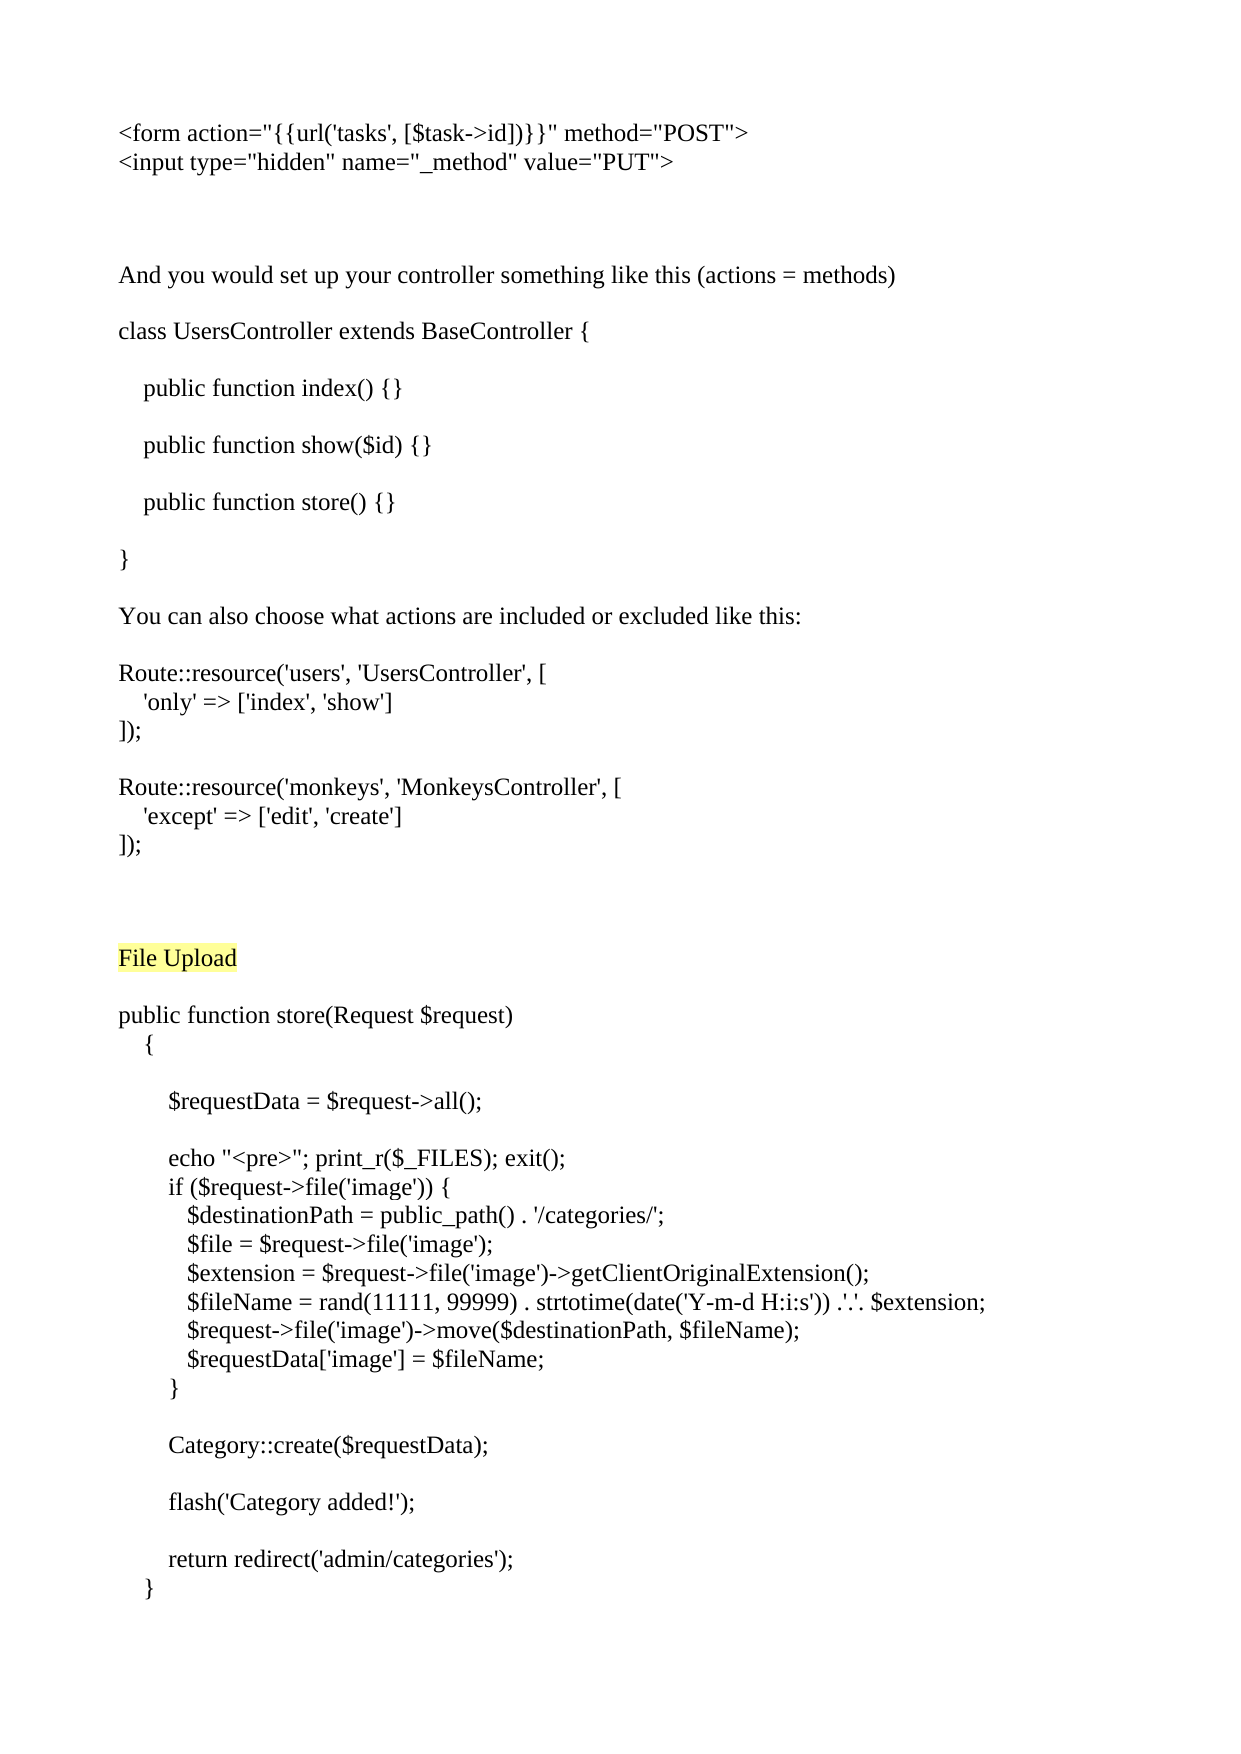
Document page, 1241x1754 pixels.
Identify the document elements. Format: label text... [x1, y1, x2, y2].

text public function store(Request $request) [118, 1000, 1122, 1029]
text ]); [118, 829, 1122, 858]
text Category::create($requestData); [118, 1430, 1122, 1459]
text ]); [118, 715, 1122, 744]
text } [118, 544, 1122, 573]
text } [118, 1373, 1122, 1402]
text } [118, 1573, 1122, 1601]
text public function show($id) {} [118, 430, 1122, 459]
text return redirect('admin/categories'); [118, 1544, 1122, 1573]
text $requestData = $request->all(); [118, 1086, 1122, 1115]
text public function store() {} [118, 487, 1122, 516]
text 'only' => ['index', 'show'] [118, 687, 1122, 715]
text $extension = $request->file('image')->getClientOriginalExtension(); [118, 1258, 1122, 1287]
text echo "<pre>"; print_r($_FILES); exit(); [118, 1143, 1122, 1172]
text File Upload [118, 943, 1122, 972]
text 'except' => ['edit', 'create'] [118, 801, 1122, 829]
text if ($request->file('image')) { [118, 1172, 1122, 1200]
text $request->file('image')->move($destinationPath, $fileName); [118, 1315, 1122, 1344]
text $destinationPath = public_path() . '/categories/'; [118, 1200, 1122, 1229]
text <form action="{{url('tasks', [$task->id])}}" method="POST"> [118, 118, 1122, 147]
text $requestData['image'] = $fileName; [118, 1344, 1122, 1373]
text $file = $request->file('image'); [118, 1229, 1122, 1258]
text class UsersController extends BaseController { [118, 316, 1122, 345]
text You can also choose what actions are included or excluded like this: [118, 601, 1122, 630]
text Route::resource('monkeys', 'MonkeysController', [ [118, 772, 1122, 801]
text flash('Category added!'); [118, 1487, 1122, 1516]
text public function index() {} [118, 373, 1122, 402]
text { [118, 1029, 1122, 1057]
text And you would set up your controller something like this (actions = methods) [118, 260, 1122, 288]
text Route::resource('users', 'UsersController', [ [118, 658, 1122, 687]
text $fileName = rand(11111, 99999) . strtotime(date('Y-m-d H:i:s')) .'.'. $extension; [118, 1287, 1122, 1315]
text <input type="hidden" name="_method" value="PUT"> [118, 147, 1122, 176]
